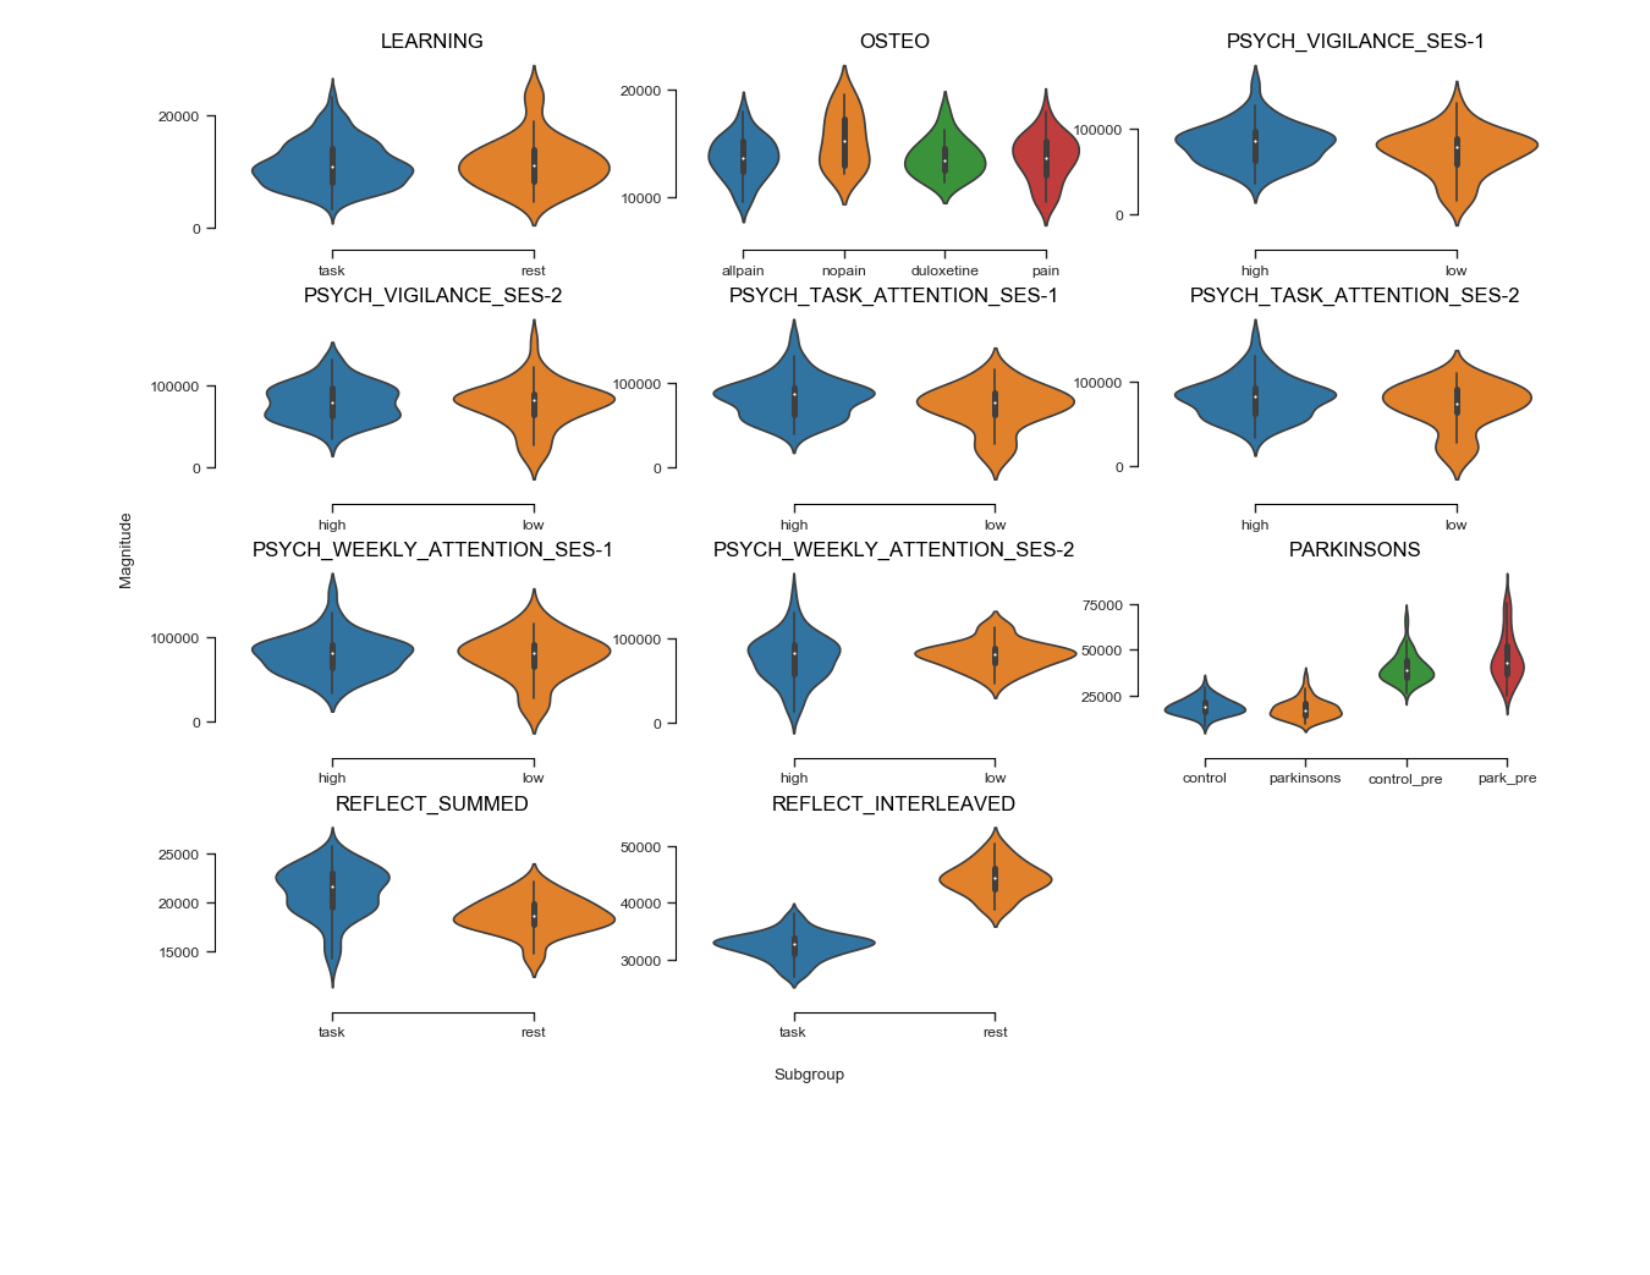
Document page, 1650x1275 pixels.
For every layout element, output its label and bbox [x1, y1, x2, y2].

picture [97, 18, 1554, 1120]
